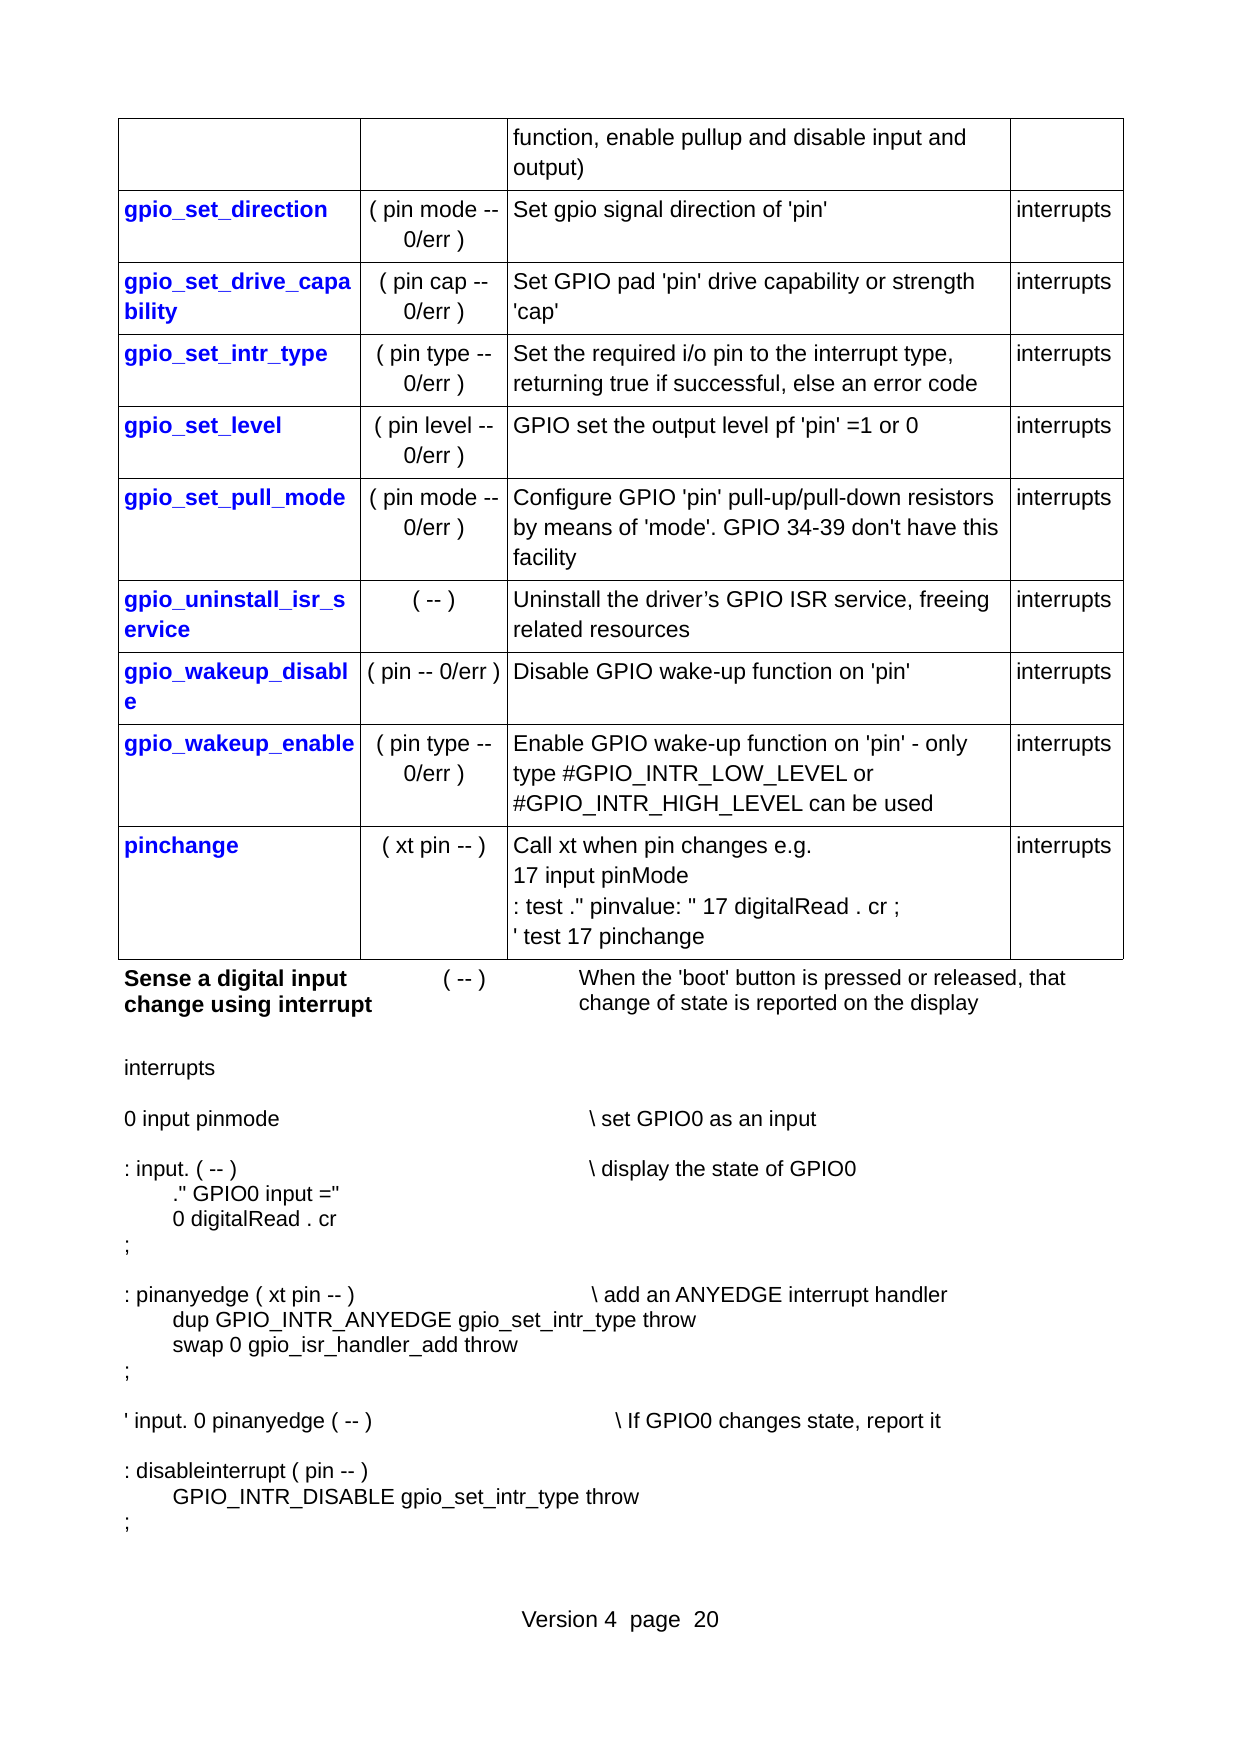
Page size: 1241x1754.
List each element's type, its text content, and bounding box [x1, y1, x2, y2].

table_cell ( pin -- 0/err ) [361, 653, 507, 724]
table_cell ( pin mode -- 0/err ) [361, 479, 507, 580]
table_cell gpio_uninstall_isr_service [119, 581, 360, 652]
table_cell Set GPIO pad 'pin' drive capability or strength 'cap' [508, 263, 1010, 334]
table_cell ( xt pin -- ) [361, 827, 507, 959]
table_cell Uninstall the driver’s GPIO ISR service, freeing related resources [508, 581, 1010, 652]
table_cell interrupts 0 input pinmode \ set GPIO0 as an input : input. ( -- ) \ display the state of GPIO0 ." GPIO0 input =" 0 digitalRead . cr ; : pinanyedge ( xt pin -- ) \ add an ANYEDGE interrupt handler dup GPIO_INTR_ANYEDGE gpio_set_intr_type throw swap 0 gpio_isr_handler_add throw ; ' input. 0 pinanyedge ( -- ) \ If GPIO0 changes state, report it : disableinterrupt ( pin -- ) GPIO_INTR_DISABLE gpio_set_intr_type throw ; [118, 1049, 1123, 1565]
table_cell gpio_set_level [119, 407, 360, 478]
table_cell interrupts [1011, 479, 1123, 580]
table_cell GPIO set the output level pf 'pin' =1 or 0 [508, 407, 1010, 478]
table_cell Enable GPIO wake-up function on 'pin' - only type #GPIO_INTR_LOW_LEVEL or #GPIO_INTR_HIGH_LEVEL can be used [508, 725, 1010, 826]
table_cell interrupts [1011, 335, 1123, 406]
table_cell Configure GPIO 'pin' pull-up/pull-down resistors by means of 'mode'. GPIO 34-39 don't have this facility [508, 479, 1010, 580]
table_cell function, enable pullup and disable input and output) [508, 119, 1010, 190]
table_cell interrupts [1011, 581, 1123, 652]
table_cell Call xt when pin changes e.g. 17 input pinMode : test ." pinvalue: " 17 digitalRead . cr ; ' test 17 pinchange [508, 827, 1010, 959]
table_cell [119, 119, 360, 190]
table_header Sense a digital input change using interrupt [118, 960, 437, 1049]
table_cell gpio_wakeup_enable [119, 725, 360, 826]
table_cell gpio_set_drive_capability [119, 263, 360, 334]
table_cell [361, 119, 507, 190]
table_cell ( pin cap -- 0/err ) [361, 263, 507, 334]
table_cell gpio_set_pull_mode [119, 479, 360, 580]
table_cell ( pin mode -- 0/err ) [361, 191, 507, 262]
table_header ( -- ) [437, 960, 573, 1049]
table_cell ( pin type -- 0/err ) [361, 335, 507, 406]
table_cell interrupts [1011, 191, 1123, 262]
table_cell interrupts [1011, 653, 1123, 724]
table_cell interrupts [1011, 407, 1123, 478]
table_cell gpio_set_intr_type [119, 335, 360, 406]
table_cell Set gpio signal direction of 'pin' [508, 191, 1010, 262]
table_cell gpio_wakeup_disable [119, 653, 360, 724]
table_cell interrupts [1011, 263, 1123, 334]
table_cell [1011, 119, 1123, 190]
table_cell Set the required i/o pin to the interrupt type, returning true if successful, else an error code [508, 335, 1010, 406]
table_cell interrupts [1011, 725, 1123, 826]
table_cell ( pin type -- 0/err ) [361, 725, 507, 826]
table_cell ( -- ) [361, 581, 507, 652]
table_cell interrupts [1011, 827, 1123, 959]
table_cell pinchange [119, 827, 360, 959]
table_cell ( pin level -- 0/err ) [361, 407, 507, 478]
table_header When the 'boot' button is pressed or released, that change of state is reported on the display [573, 960, 1123, 1049]
table_cell gpio_set_direction [119, 191, 360, 262]
table_cell Disable GPIO wake-up function on 'pin' [508, 653, 1010, 724]
